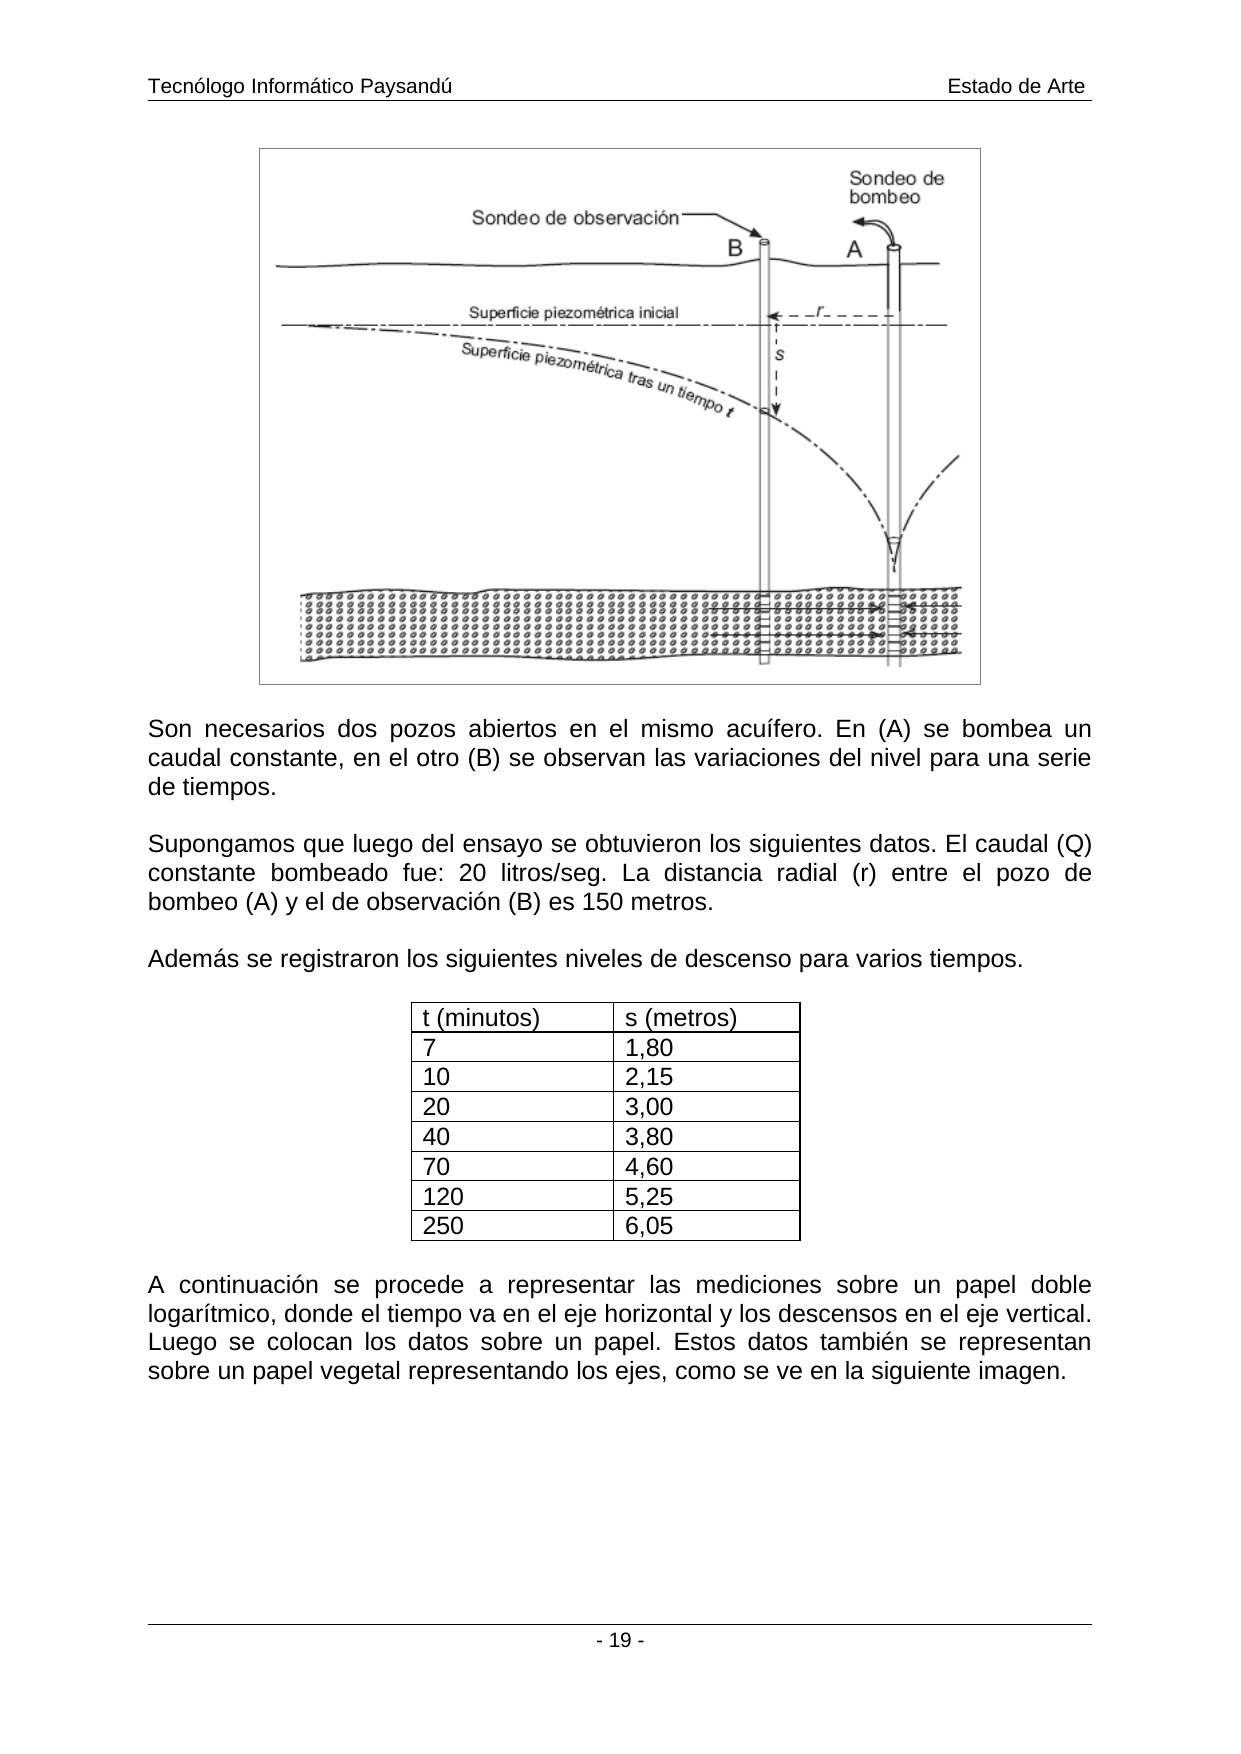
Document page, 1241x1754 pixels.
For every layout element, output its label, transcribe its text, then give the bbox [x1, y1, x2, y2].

text Supongamos que luego del ensayo se obtuvieron los siguientes datos. El caudal (Q) constante bombeado fue: 20 litros/seg. La distancia radial (r) entre el pozo de bombeo (A) y el de observación (B) es 150 metros. [148, 829, 1092, 915]
table_header s (metros) [614, 1003, 799, 1031]
table_cell 250 [412, 1211, 613, 1240]
table_cell 10 [412, 1062, 613, 1091]
table_cell 20 [412, 1092, 613, 1121]
table_cell 7 [412, 1033, 613, 1061]
table_cell 70 [412, 1152, 613, 1180]
table_cell 3,80 [614, 1122, 799, 1151]
table_header t (minutos) [412, 1003, 613, 1031]
text Son necesarios dos pozos abiertos en el mismo acuífero. En (A) se bombea un caudal constante, en el otro (B) se observan las variaciones del nivel para una serie de tiempos. [148, 714, 1092, 800]
table_cell 3,00 [614, 1092, 799, 1121]
table_cell 4,60 [614, 1152, 799, 1180]
table_cell 2,15 [614, 1062, 799, 1091]
text A continuación se procede a representar las mediciones sobre un papel doble logarítmico, donde el tiempo va en el eje horizontal y los descensos en el eje vertical. Luego se colocan los datos sobre un papel. Estos datos también se representan sobre un papel vegetal representando los ejes, como se ve en la siguiente imagen. [148, 1270, 1092, 1385]
table_cell 5,25 [614, 1181, 799, 1210]
text Además se registraron los siguientes niveles de descenso para varios tiempos. [148, 944, 1092, 973]
table_cell 1,80 [614, 1033, 799, 1061]
table_cell 120 [412, 1181, 613, 1210]
table_cell 6,05 [614, 1211, 799, 1240]
table_cell 40 [412, 1122, 613, 1151]
